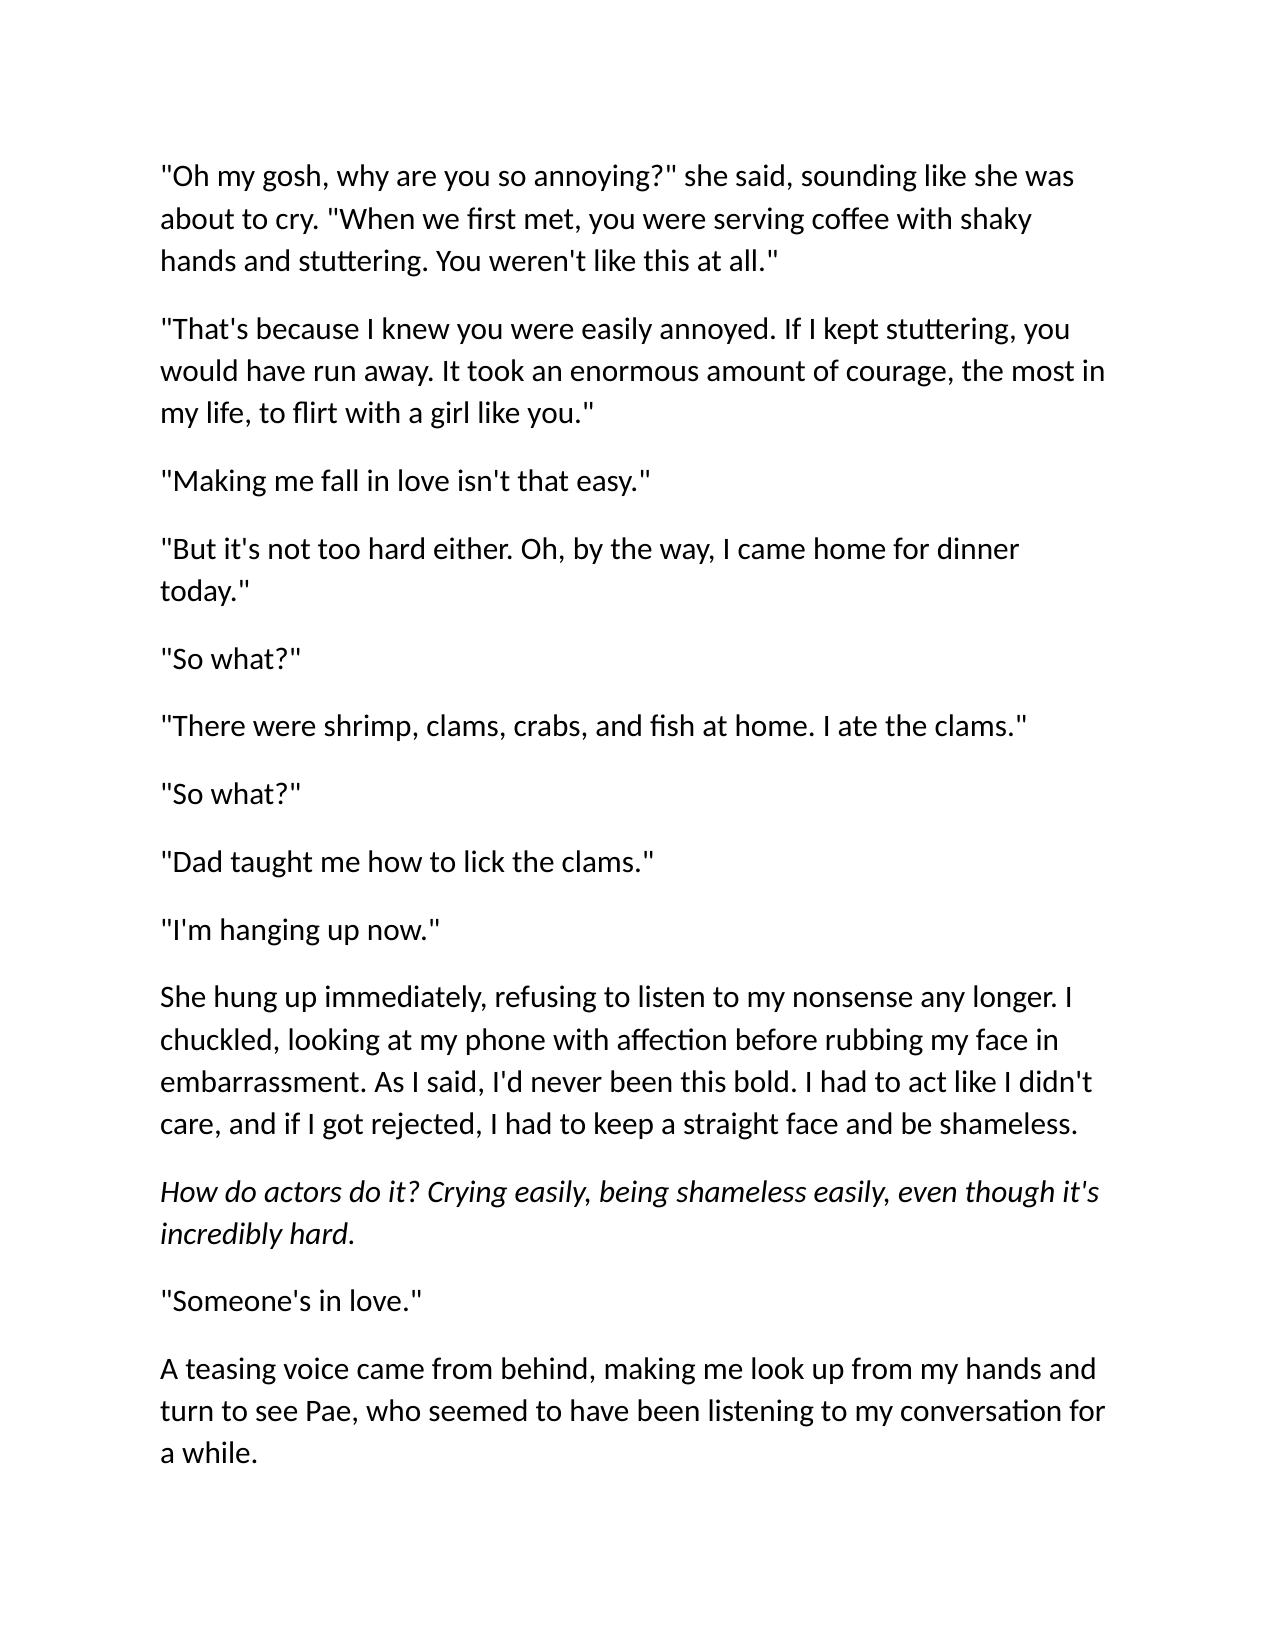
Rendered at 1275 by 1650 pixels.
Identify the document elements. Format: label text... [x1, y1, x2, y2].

text "I'm hanging up now." [160, 909, 1113, 948]
text "So what?" [160, 639, 1113, 677]
text "That's because I knew you were easily annoyed. If I kept stuttering, you would have run away. It took an enormous amount of courage, the most in my life, to flirt with a girl like you." [160, 309, 1113, 431]
text "Someone's in love." [160, 1281, 1113, 1319]
text A teasing voice came from behind, making me look up from my hands and turn to see Pae, who seemed to have been listening to my conversation for a while. [160, 1349, 1113, 1472]
text How do actors do it? Crying easily, being shameless easily, even though it's incredibly hard. [160, 1172, 1113, 1252]
text "But it's not too hard either. Oh, by the way, I came home for dinner today." [160, 529, 1113, 609]
text "So what?" [160, 774, 1113, 812]
text "Dad taught me how to lick the clams." [160, 842, 1113, 880]
text "Oh my gosh, why are you so annoying?" she said, sounding like she was about to cry. "When we first met, you were serving coffee with shaky hands and stuttering. You weren't like this at all." [160, 156, 1113, 279]
text She hung up immediately, refusing to listen to my nonsense any longer. I chuckled, looking at my phone with affection before rubbing my face in embarrassment. As I said, I'd never been this bold. I had to act like I didn't care, and if I got rejected, I had to keep a straight face and be shameless. [160, 977, 1113, 1142]
text "Making me fall in love isn't that easy." [160, 461, 1113, 499]
text "There were shrimp, clams, crabs, and fish at home. I ate the clams." [160, 706, 1113, 744]
